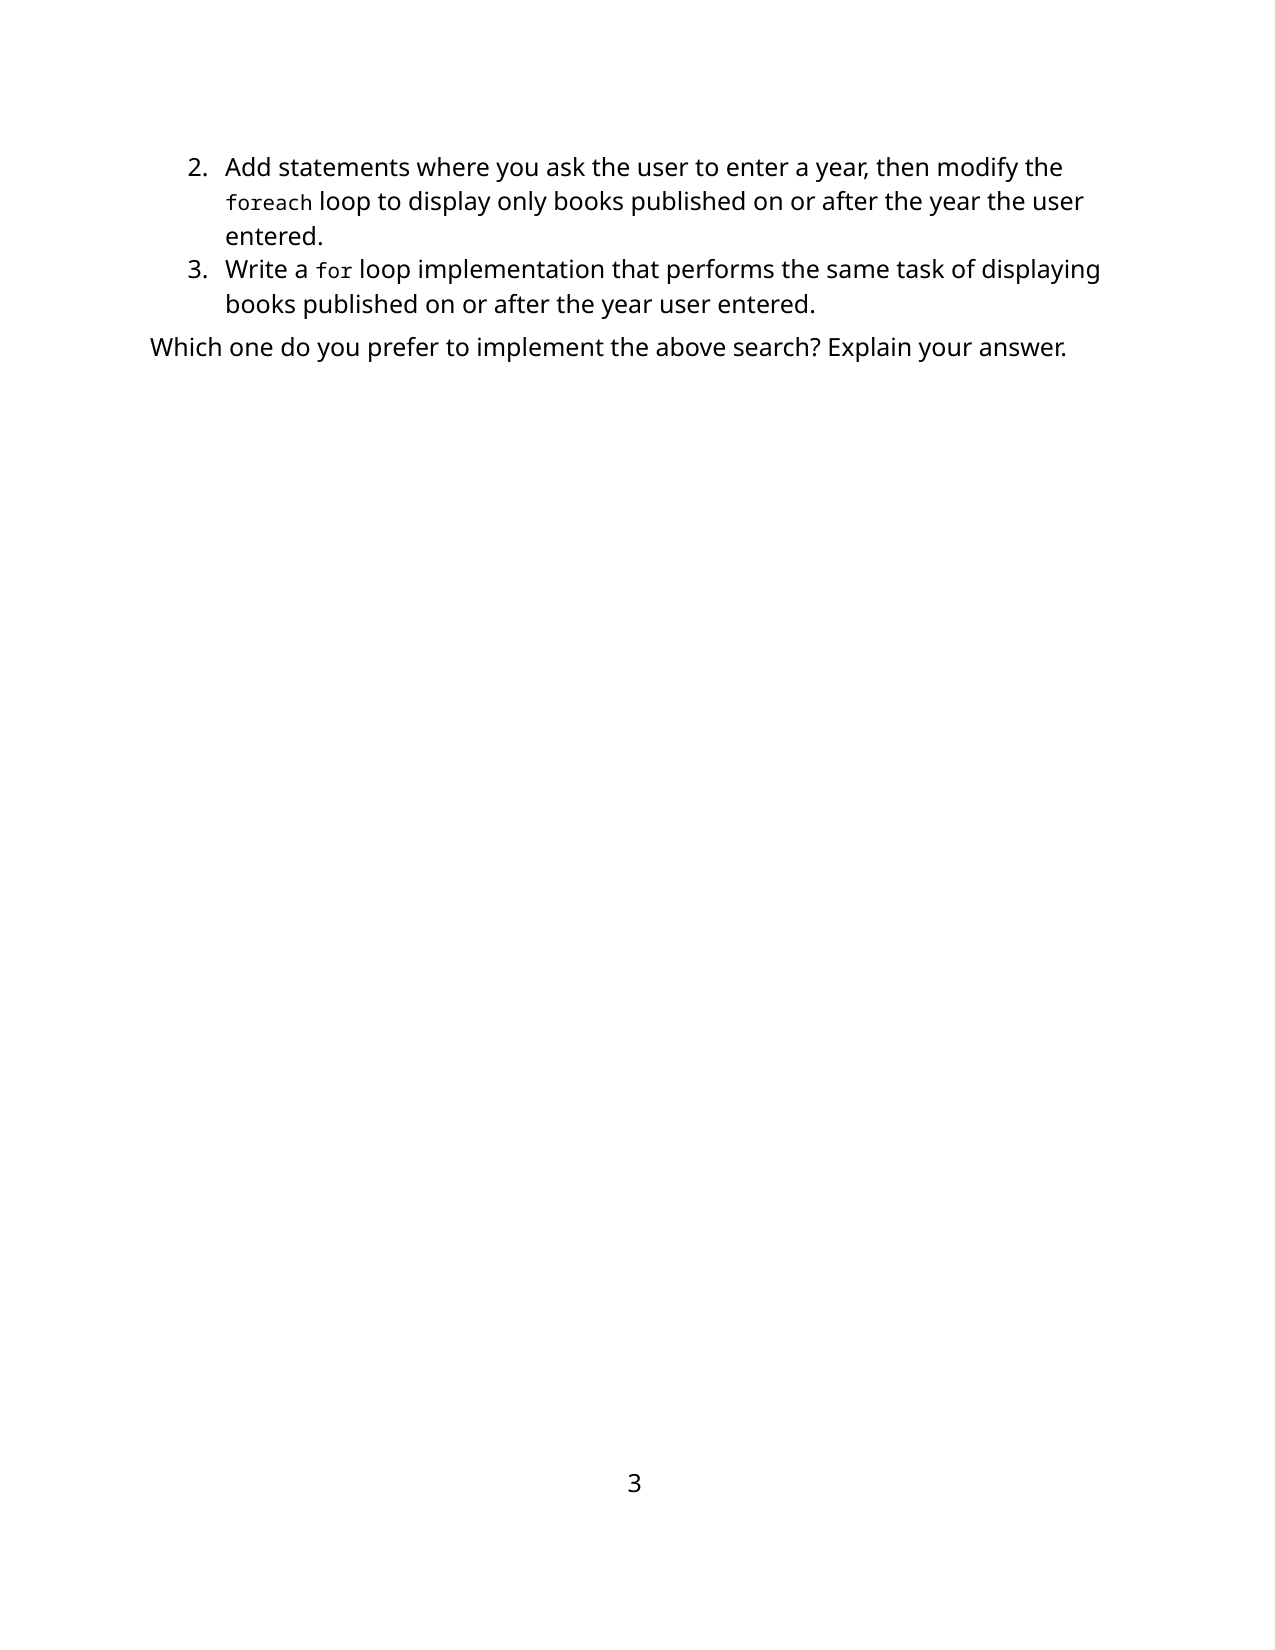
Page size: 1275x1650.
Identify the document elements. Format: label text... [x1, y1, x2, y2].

list Add statements where you ask the user to enter a year, then modify the foreach loop to display only books published on or after the year the user entered. [187, 150, 1125, 252]
list Write a for loop implementation that performs the same task of displaying books published on or after the year user entered. [187, 252, 1125, 320]
text Which one do you prefer to implement the above search? Explain your answer. [150, 329, 1125, 363]
